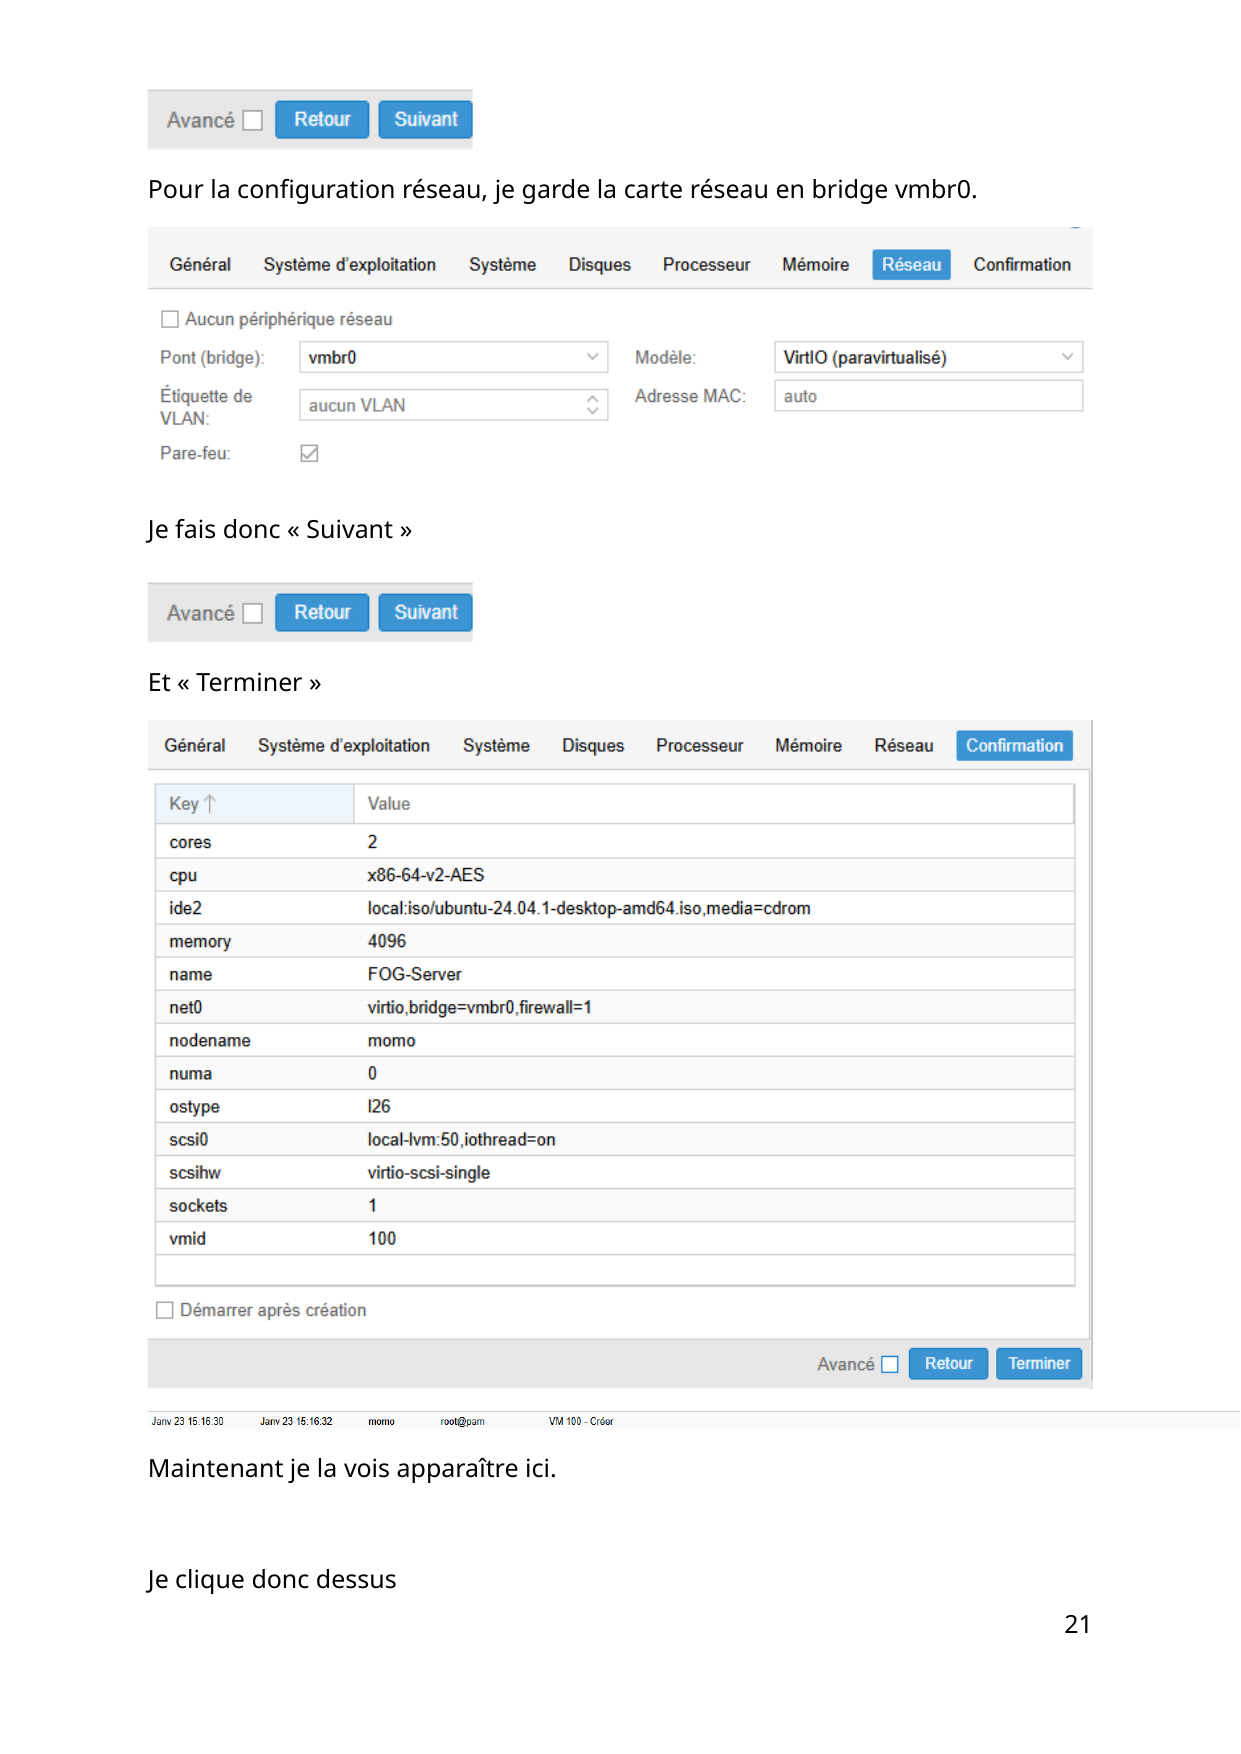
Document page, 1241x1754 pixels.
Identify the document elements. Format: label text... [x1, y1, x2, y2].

text Maintenant je la vois apparaître ici. [148, 1451, 1093, 1484]
text Et « Terminer » [148, 664, 1093, 698]
text Je fais donc « Suivant » [148, 512, 1093, 546]
text Pour la configuration réseau, je garde la carte réseau en bridge vmbr0. [148, 172, 1093, 206]
text Je clique donc dessus [148, 1562, 1093, 1596]
